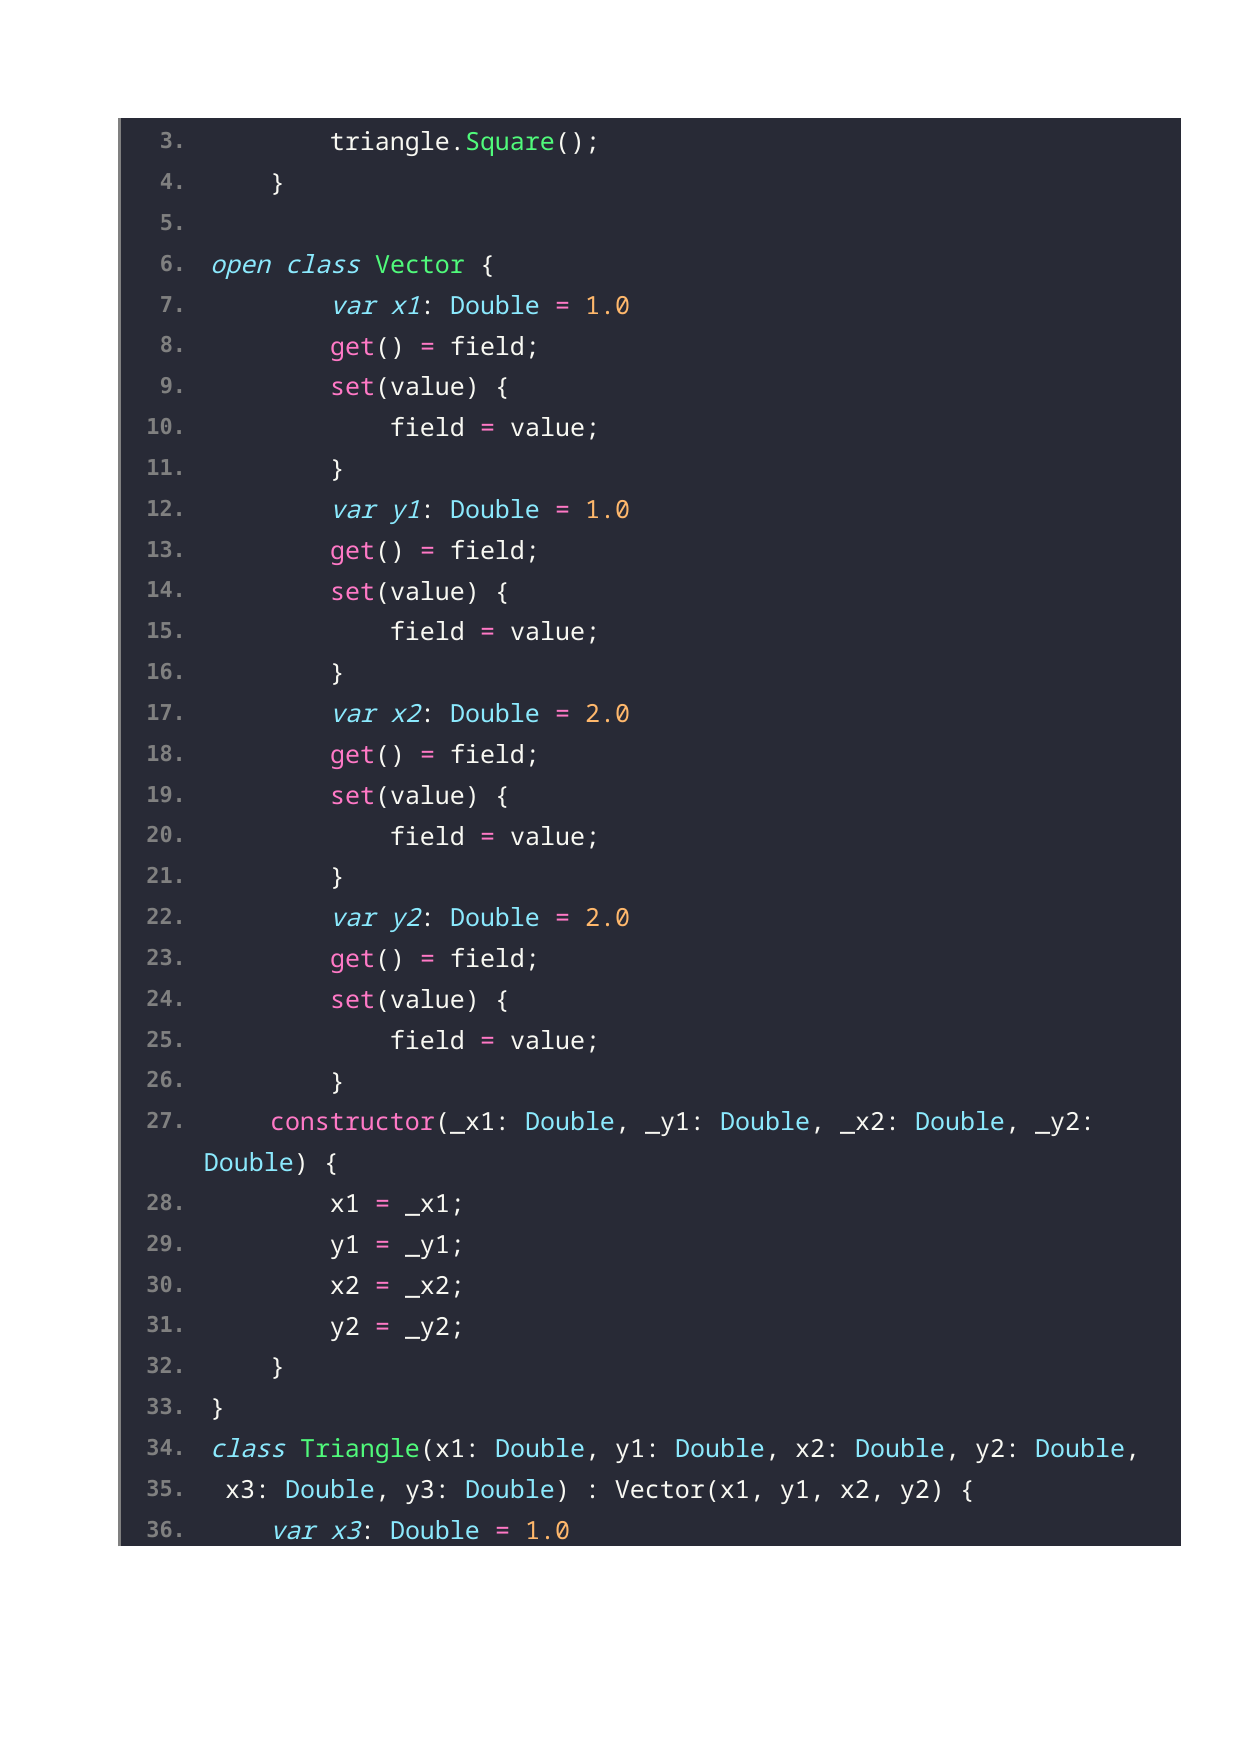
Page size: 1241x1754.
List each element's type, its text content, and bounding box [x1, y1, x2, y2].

list set(value) { [121, 976, 1181, 1016]
list y1 = _y1; [121, 1221, 1181, 1261]
list get() = field; [121, 731, 1181, 771]
list var y1: Double = 1.0 [121, 486, 1181, 526]
list class Triangle(x1: Double, y1: Double, x2: Double, y2: Double, [121, 1425, 1181, 1465]
list x2 = _x2; [121, 1261, 1181, 1301]
list } [121, 1057, 1181, 1097]
list } [121, 445, 1181, 485]
list field = value; [121, 404, 1181, 444]
list x3: Double, y3: Double) : Vector(x1, y1, x2, y2) { [121, 1466, 1181, 1506]
list set(value) { [121, 363, 1181, 403]
list y2 = _y2; [121, 1302, 1181, 1342]
list constructor(_x1: Double, _y1: Double, _x2: Double, _y2: Double) { [121, 1098, 1181, 1179]
list get() = field; [121, 935, 1181, 975]
list } [121, 853, 1181, 893]
list } [121, 1384, 1181, 1424]
list set(value) { [121, 567, 1181, 607]
list get() = field; [121, 322, 1181, 362]
list var y2: Double = 2.0 [121, 894, 1181, 934]
list x1 = _x1; [121, 1180, 1181, 1220]
list open class Vector { [121, 241, 1181, 281]
list get() = field; [121, 526, 1181, 566]
list var x1: Double = 1.0 [121, 281, 1181, 321]
list var x3: Double = 1.0 [121, 1506, 1181, 1546]
list var x2: Double = 2.0 [121, 690, 1181, 730]
list } [121, 1343, 1181, 1383]
list field = value; [121, 608, 1181, 648]
list set(value) { [121, 771, 1181, 811]
list field = value; [121, 1016, 1181, 1056]
list field = value; [121, 812, 1181, 852]
list } [121, 649, 1181, 689]
list triangle.Square(); [121, 118, 1181, 158]
list } [121, 159, 1181, 199]
